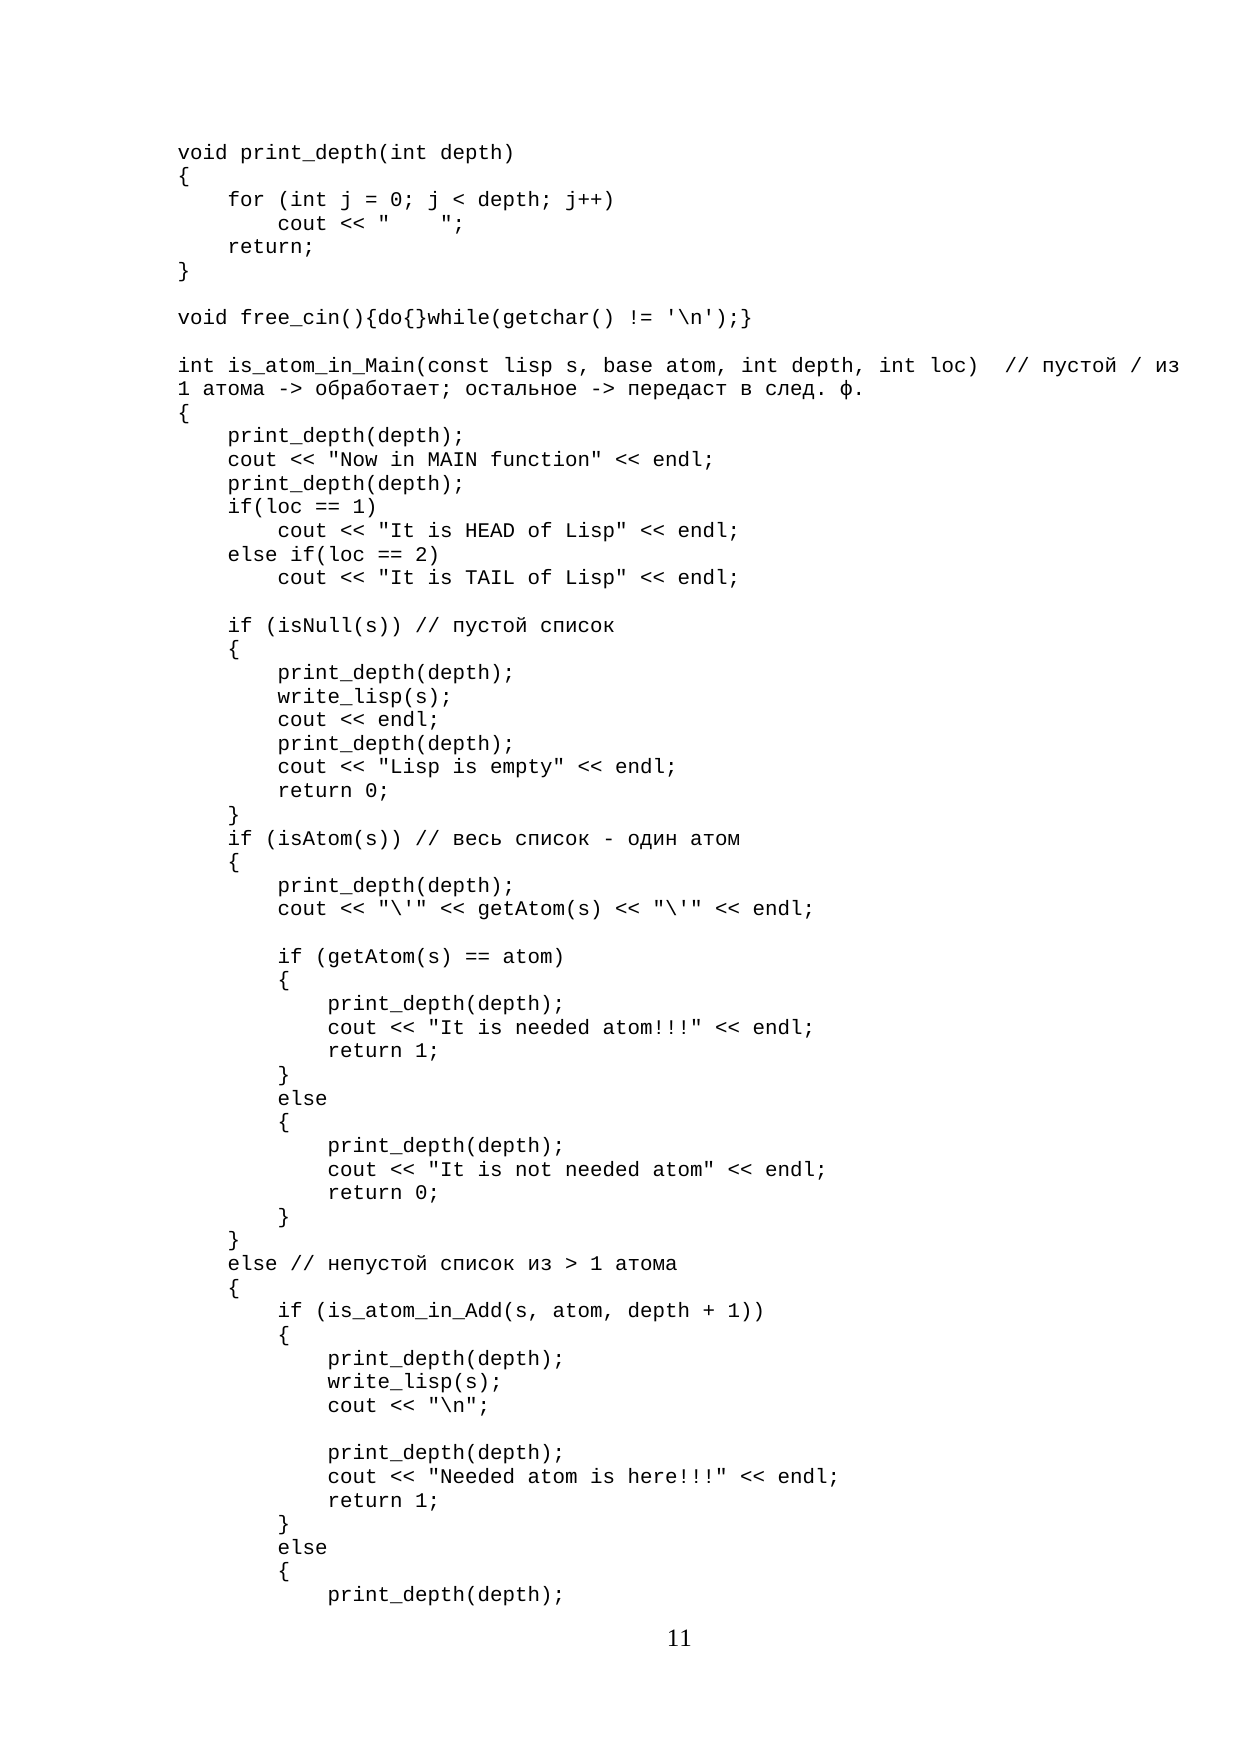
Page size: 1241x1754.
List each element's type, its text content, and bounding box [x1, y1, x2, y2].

text return 1; [177, 1489, 1181, 1513]
text cout << "Needed atom is here!!!" << endl; [177, 1466, 1181, 1489]
text { [177, 969, 1181, 993]
text if (getAtom(s) == atom) [177, 946, 1181, 969]
text void free_cin(){do{}while(getchar() != '\n');} [177, 307, 1181, 331]
text print_depth(depth); [177, 662, 1181, 686]
text { [177, 1277, 1181, 1300]
text for (int j = 0; j < depth; j++) [177, 189, 1181, 213]
text cout << "It is needed atom!!!" << endl; [177, 1017, 1181, 1040]
text print_depth(depth); [177, 473, 1181, 496]
text if(loc == 1) [177, 496, 1181, 520]
text { [177, 402, 1181, 426]
text else [177, 1537, 1181, 1561]
text cout << "\n"; [177, 1395, 1181, 1419]
text return 1; [177, 1040, 1181, 1064]
text } [177, 804, 1181, 827]
text } [177, 1513, 1181, 1537]
text return; [177, 236, 1181, 260]
text cout << "It is HEAD of Lisp" << endl; [177, 520, 1181, 544]
text write_lisp(s); [177, 1371, 1181, 1395]
text } [177, 1229, 1181, 1253]
text void print_depth(int depth) [177, 142, 1181, 165]
text return 0; [177, 780, 1181, 804]
text cout << "\'" << getAtom(s) << "\'" << endl; [177, 898, 1181, 922]
text return 0; [177, 1182, 1181, 1206]
text } [177, 1206, 1181, 1229]
text else if(loc == 2) [177, 544, 1181, 567]
text cout << endl; [177, 709, 1181, 733]
text { [177, 1324, 1181, 1348]
text else [177, 1088, 1181, 1111]
text print_depth(depth); [177, 875, 1181, 898]
text cout << "Now in MAIN function" << endl; [177, 449, 1181, 473]
text int is_atom_in_Main(const lisp s, base atom, int depth, int loc) // пустой / из 1 атома -> обработает; остальное -> передаст в след. ф. [177, 354, 1181, 402]
text print_depth(depth); [177, 1584, 1181, 1608]
text if (isNull(s)) // пустой список [177, 615, 1181, 638]
text } [177, 1064, 1181, 1088]
text } [177, 260, 1181, 284]
text { [177, 1561, 1181, 1584]
text else // непустой список из > 1 атома [177, 1253, 1181, 1277]
text { [177, 1111, 1181, 1135]
text cout << "It is TAIL of Lisp" << endl; [177, 567, 1181, 591]
text print_depth(depth); [177, 1442, 1181, 1466]
text { [177, 851, 1181, 875]
text { [177, 165, 1181, 189]
text print_depth(depth); [177, 1135, 1181, 1158]
text write_lisp(s); [177, 686, 1181, 709]
text cout << "It is not needed atom" << endl; [177, 1158, 1181, 1182]
text print_depth(depth); [177, 1348, 1181, 1371]
text cout << " "; [177, 213, 1181, 236]
text cout << "Lisp is empty" << endl; [177, 757, 1181, 780]
text { [177, 638, 1181, 662]
text print_depth(depth); [177, 993, 1181, 1017]
text if (is_atom_in_Add(s, atom, depth + 1)) [177, 1300, 1181, 1324]
text if (isAtom(s)) // весь список - один атом [177, 827, 1181, 851]
text print_depth(depth); [177, 426, 1181, 449]
text print_depth(depth); [177, 733, 1181, 757]
